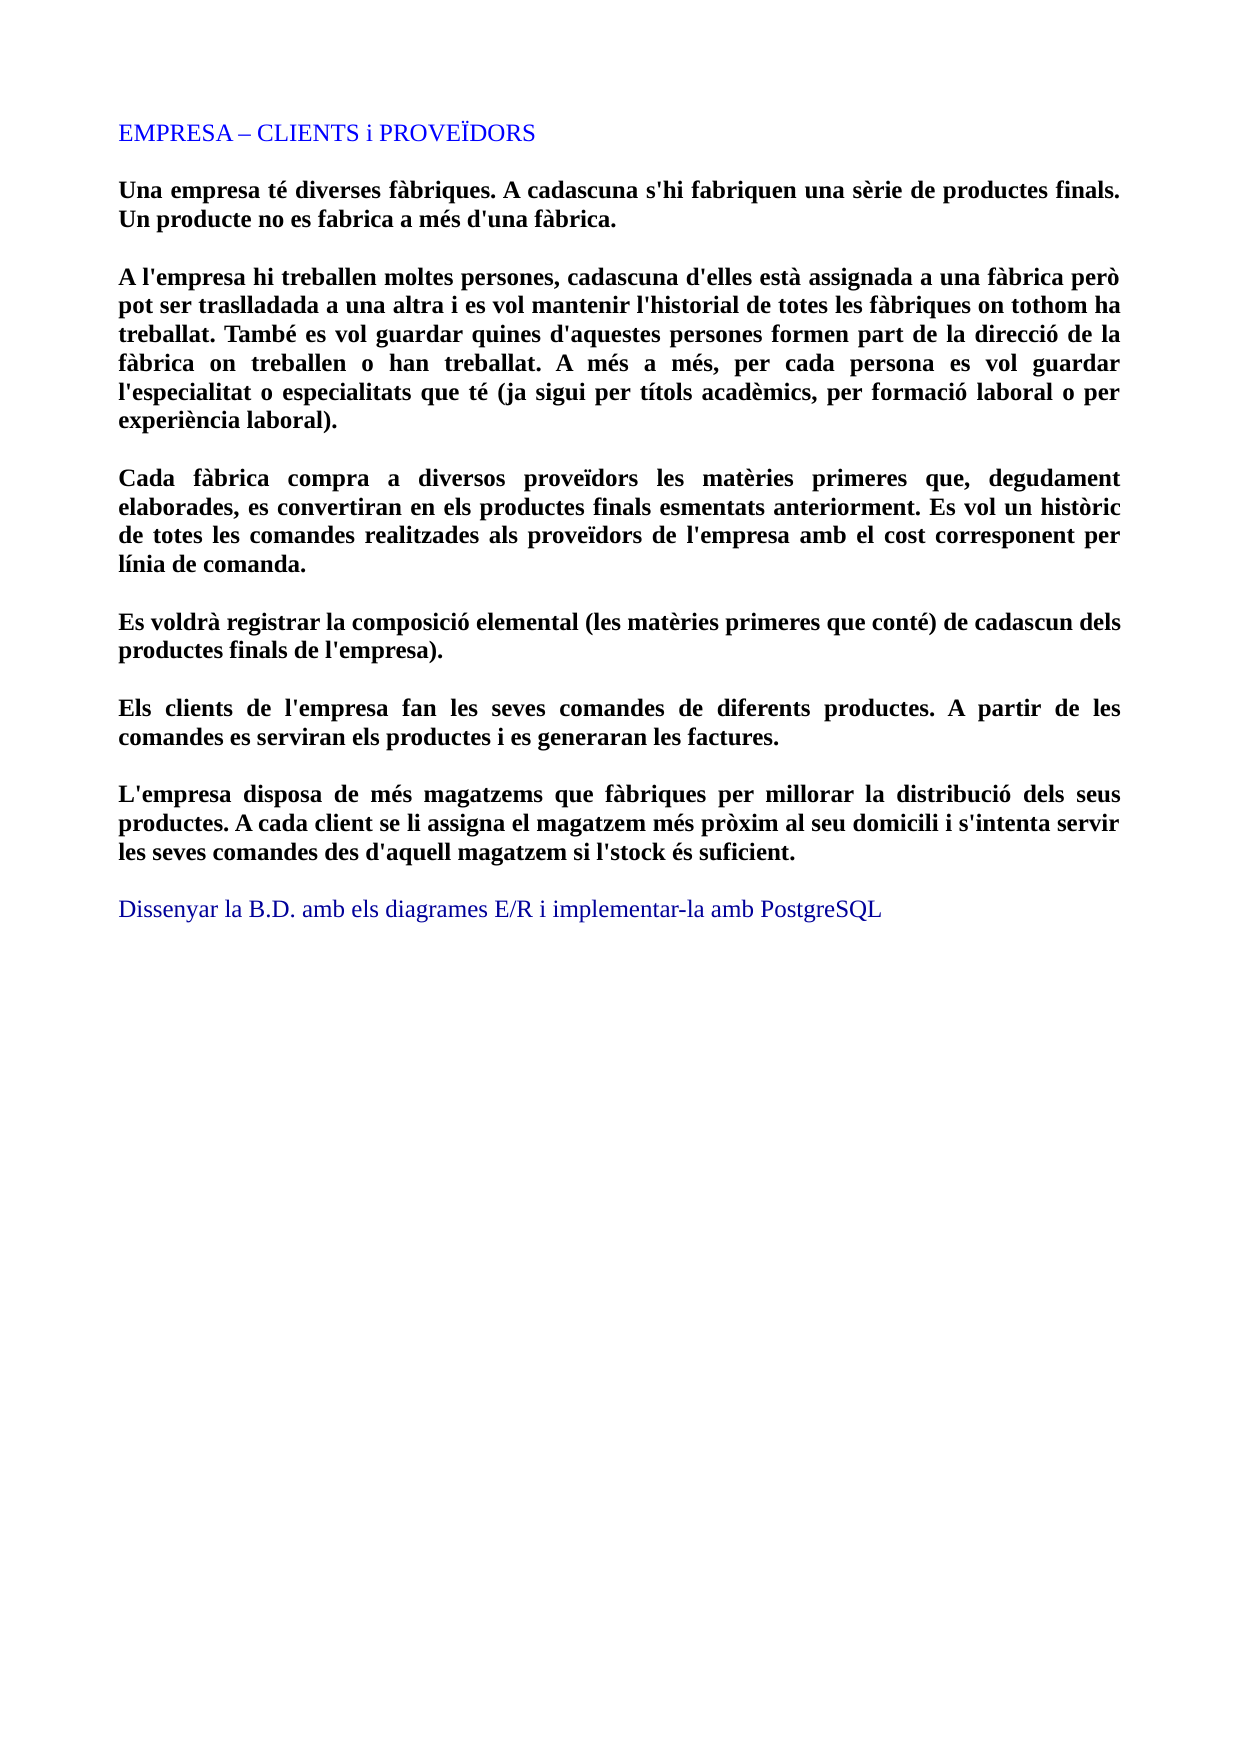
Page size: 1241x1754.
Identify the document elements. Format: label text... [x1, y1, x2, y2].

text L'empresa disposa de més magatzems que fàbriques per millorar la distribució dels seus productes. A cada client se li assigna el magatzem més pròxim al seu domicili i s'intenta servir les seves comandes des d'aquell magatzem si l'stock és suficient. [118, 779, 1122, 866]
text Es voldrà registrar la composició elemental (les matèries primeres que conté) de cadascun dels productes finals de l'empresa). [118, 607, 1122, 664]
text Dissenyar la B.D. amb els diagrames E/R i implementar-la amb PostgreSQL [118, 894, 1122, 923]
text Els clients de l'empresa fan les seves comandes de diferents productes. A partir de les comandes es serviran els productes i es generaran les factures. [118, 693, 1122, 751]
text A l'empresa hi treballen moltes persones, cadascuna d'elles està assignada a una fàbrica però pot ser traslladada a una altra i es vol mantenir l'historial de totes les fàbriques on tothom ha treballat. També es vol guardar quines d'aquestes persones formen part de la direcció de la fàbrica on treballen o han treballat. A més a més, per cada persona es vol guardar l'especialitat o especialitats que té (ja sigui per títols acadèmics, per formació laboral o per experiència laboral). [118, 262, 1122, 434]
text EMPRESA – CLIENTS i PROVEÏDORS [118, 118, 1122, 147]
text Una empresa té diverses fàbriques. A cadascuna s'hi fabriquen una sèrie de productes finals. Un producte no es fabrica a més d'una fàbrica. [118, 176, 1122, 233]
text Cada fàbrica compra a diversos proveïdors les matèries primeres que, degudament elaborades, es convertiran en els productes finals esmentats anteriorment. Es vol un històric de totes les comandes realitzades als proveïdors de l'empresa amb el cost corresponent per línia de comanda. [118, 463, 1122, 578]
